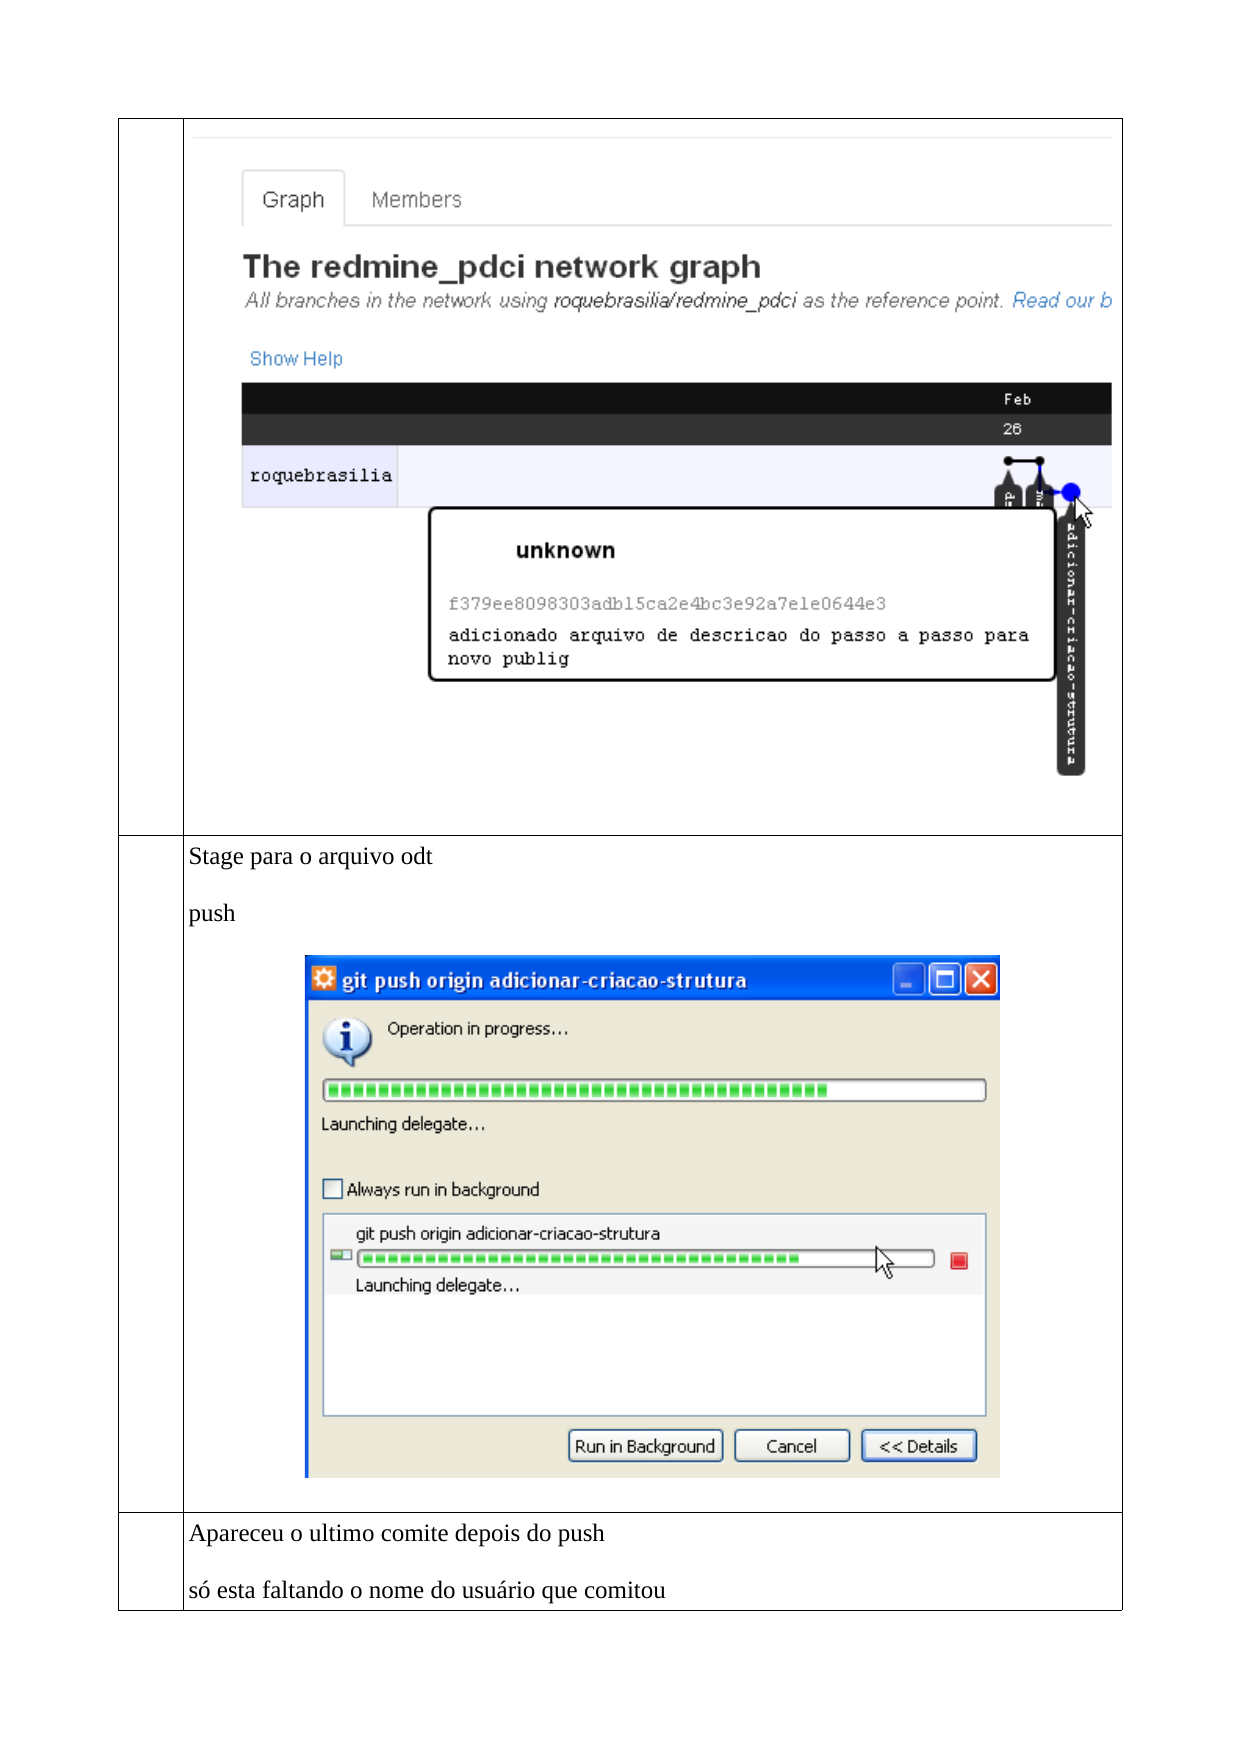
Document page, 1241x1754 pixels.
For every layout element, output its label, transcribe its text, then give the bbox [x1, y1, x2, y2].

picture [304, 955, 1000, 1478]
table_cell [119, 119, 183, 835]
table_cell Stage para o arquivo odt push [184, 836, 1122, 1512]
picture [192, 123, 1112, 801]
table_cell [119, 1513, 183, 1610]
table_cell [184, 119, 1122, 835]
table_cell Apareceu o ultimo comite depois do push só esta faltando o nome do usuário que comitou [184, 1513, 1122, 1610]
table_cell [119, 836, 183, 1512]
